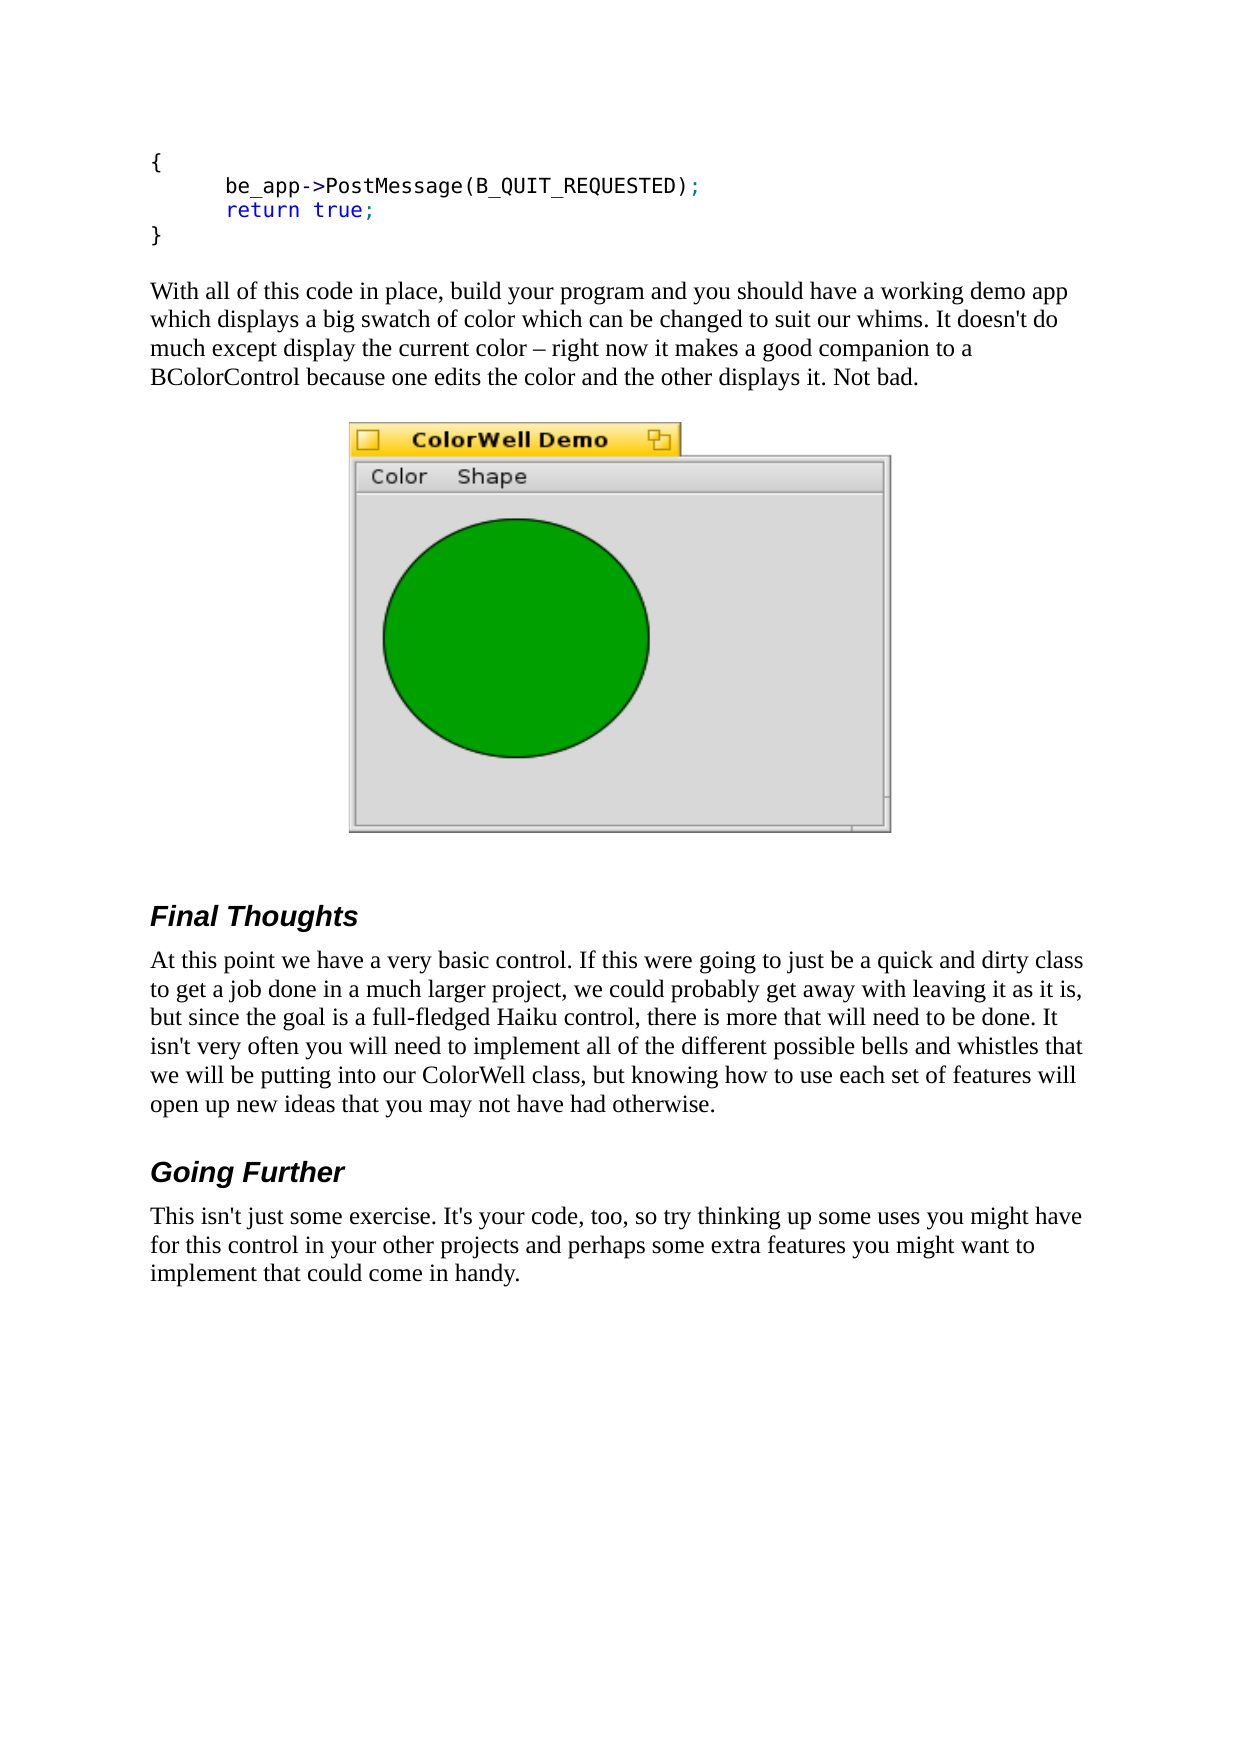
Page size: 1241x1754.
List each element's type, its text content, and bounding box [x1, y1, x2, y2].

subtitle Going Further [150, 1155, 1090, 1188]
text At this point we have a very basic control. If this were going to just be a quick and dirty class to get a job done in a much larger project, we could probably get away with leaving it as it is, but since the goal is a full-fledged Haiku control, there is more that will need to be done. It isn't very often you will need to implement all of the different possible bells and whistles that we will be putting into our ColorWell class, but knowing how to use each set of features will open up new ideas that you may not have had otherwise. [150, 945, 1090, 1117]
picture [348, 422, 892, 833]
text { [150, 150, 1090, 174]
text be_app->PostMessage(B_QUIT_REQUESTED); [150, 174, 1090, 198]
text With all of this code in place, build your program and you should have a working demo app which displays a big swatch of color which can be changed to suit our whims. It doesn't do much except display the current color – right now it makes a good companion to a BColorControl because one edits the color and the other displays it. Not bad. [150, 276, 1090, 391]
text This isn't just some exercise. It's your code, too, so try thinking up some uses you might have for this control in your other projects and perhaps some extra features you might want to implement that could come in handy. [150, 1201, 1090, 1287]
text return true; [150, 198, 1090, 223]
text } [150, 223, 1090, 247]
subtitle Final Thoughts [150, 899, 1090, 932]
